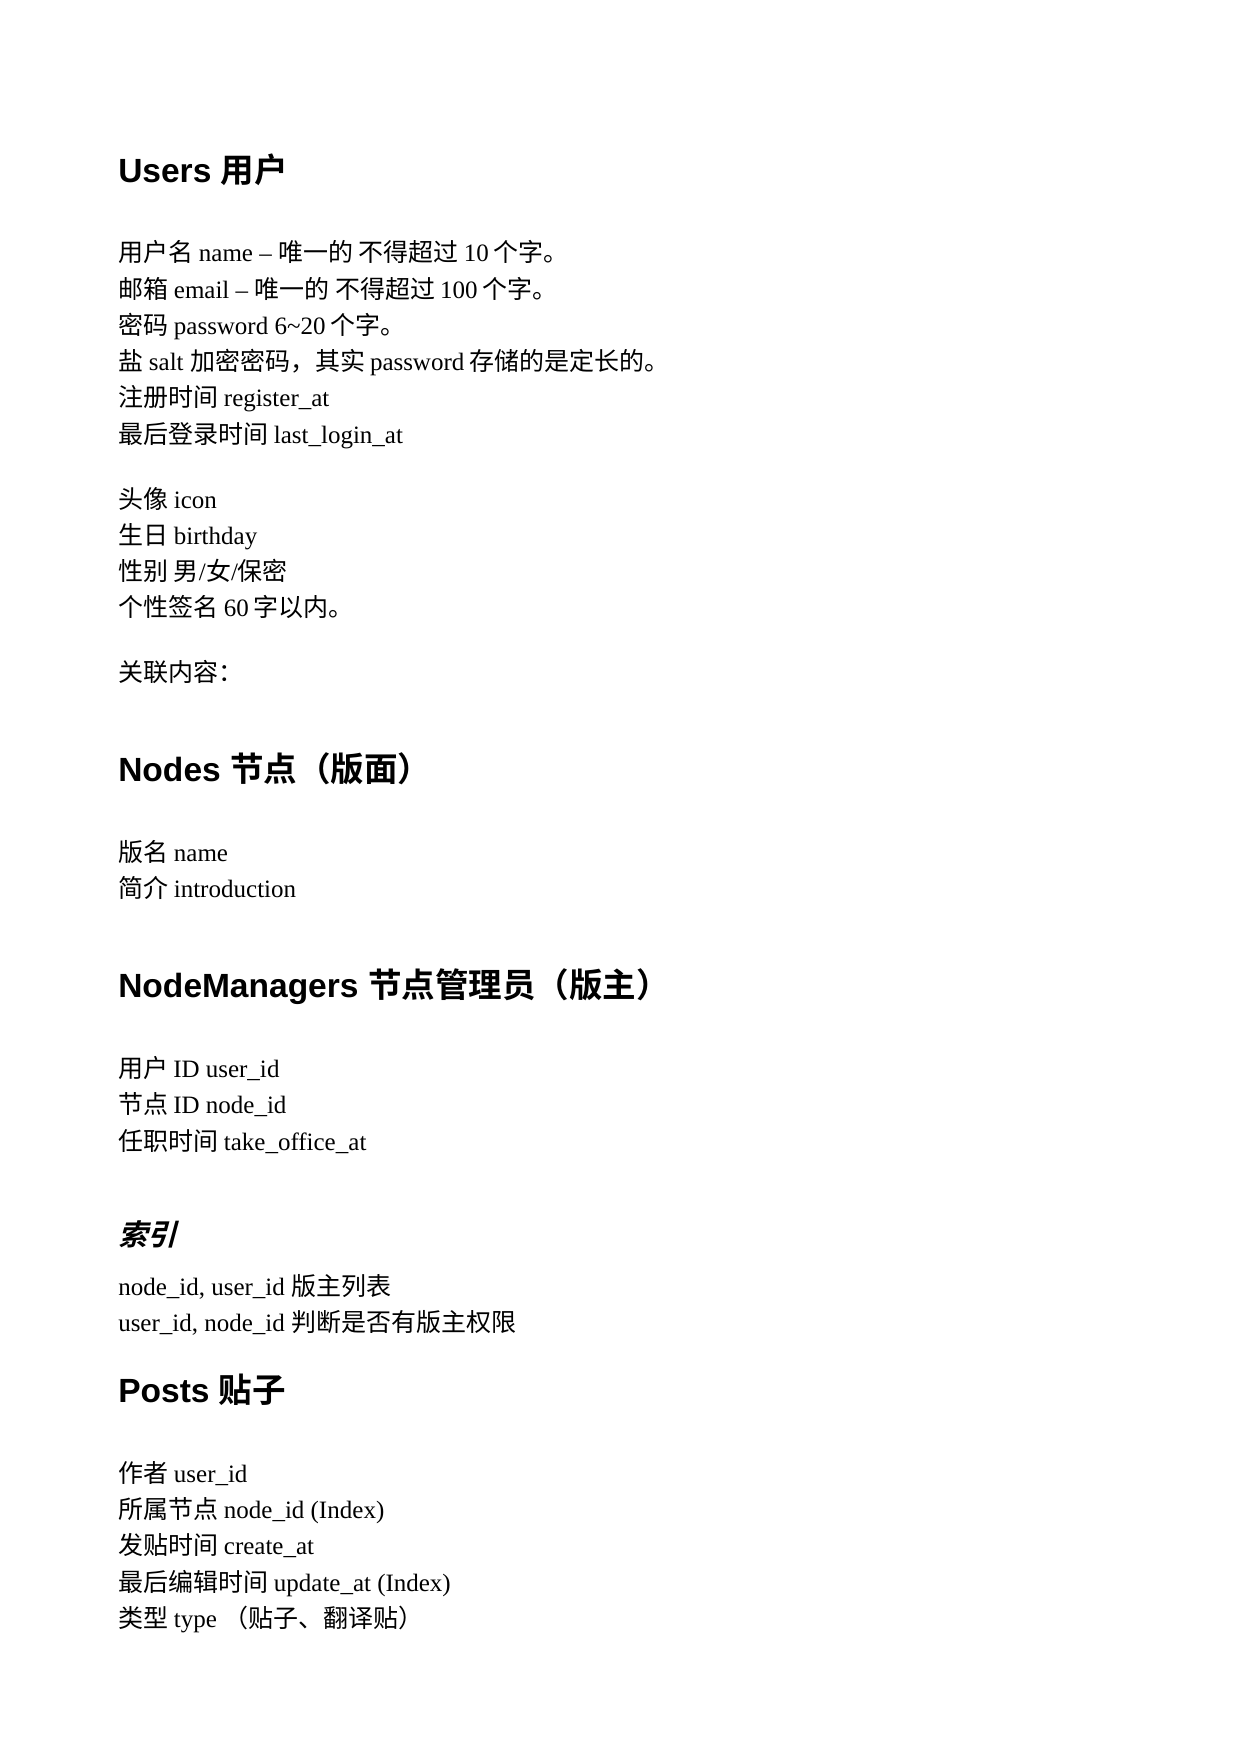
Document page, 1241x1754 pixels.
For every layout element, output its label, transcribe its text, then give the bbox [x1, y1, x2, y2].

text 盐 salt 加密密码，其实password存储的是定长的。 [118, 342, 1122, 378]
text 关联内容： [118, 653, 1122, 689]
text 节点ID node_id [118, 1085, 1122, 1121]
subtitle Nodes 节点（版面） [118, 743, 1122, 791]
text 类型 type （贴子、翻译贴） [118, 1598, 1122, 1634]
text 发贴时间 create_at [118, 1526, 1122, 1562]
text 最后编辑时间 update_at (Index) [118, 1562, 1122, 1598]
text 用户ID user_id [118, 1049, 1122, 1085]
text 头像 icon [118, 479, 1122, 515]
subtitle Posts 贴子 [118, 1363, 1122, 1412]
text 版名 name [118, 833, 1122, 869]
text 最后登录时间 last_login_at [118, 414, 1122, 450]
text 作者 user_id [118, 1453, 1122, 1489]
text 所属节点 node_id (Index) [118, 1489, 1122, 1526]
text 邮箱 email – 唯一的 不得超过100个字。 [118, 269, 1122, 305]
text 生日 birthday [118, 515, 1122, 552]
text 用户名 name – 唯一的 不得超过10个字。 [118, 233, 1122, 269]
text 任职时间 take_office_at [118, 1121, 1122, 1157]
text user_id, node_id 判断是否有版主权限 [118, 1302, 1122, 1338]
subtitle Users 用户 [118, 143, 1122, 192]
subtitle 索引 [118, 1211, 1122, 1253]
text node_id, user_id 版主列表 [118, 1266, 1122, 1302]
text 个性签名 60字以内。 [118, 588, 1122, 624]
subtitle NodeManagers 节点管理员（版主） [118, 959, 1122, 1007]
text 注册时间 register_at [118, 378, 1122, 414]
text 简介 introduction [118, 869, 1122, 905]
text 性别 男/女/保密 [118, 552, 1122, 588]
text 密码 password 6~20个字。 [118, 305, 1122, 342]
